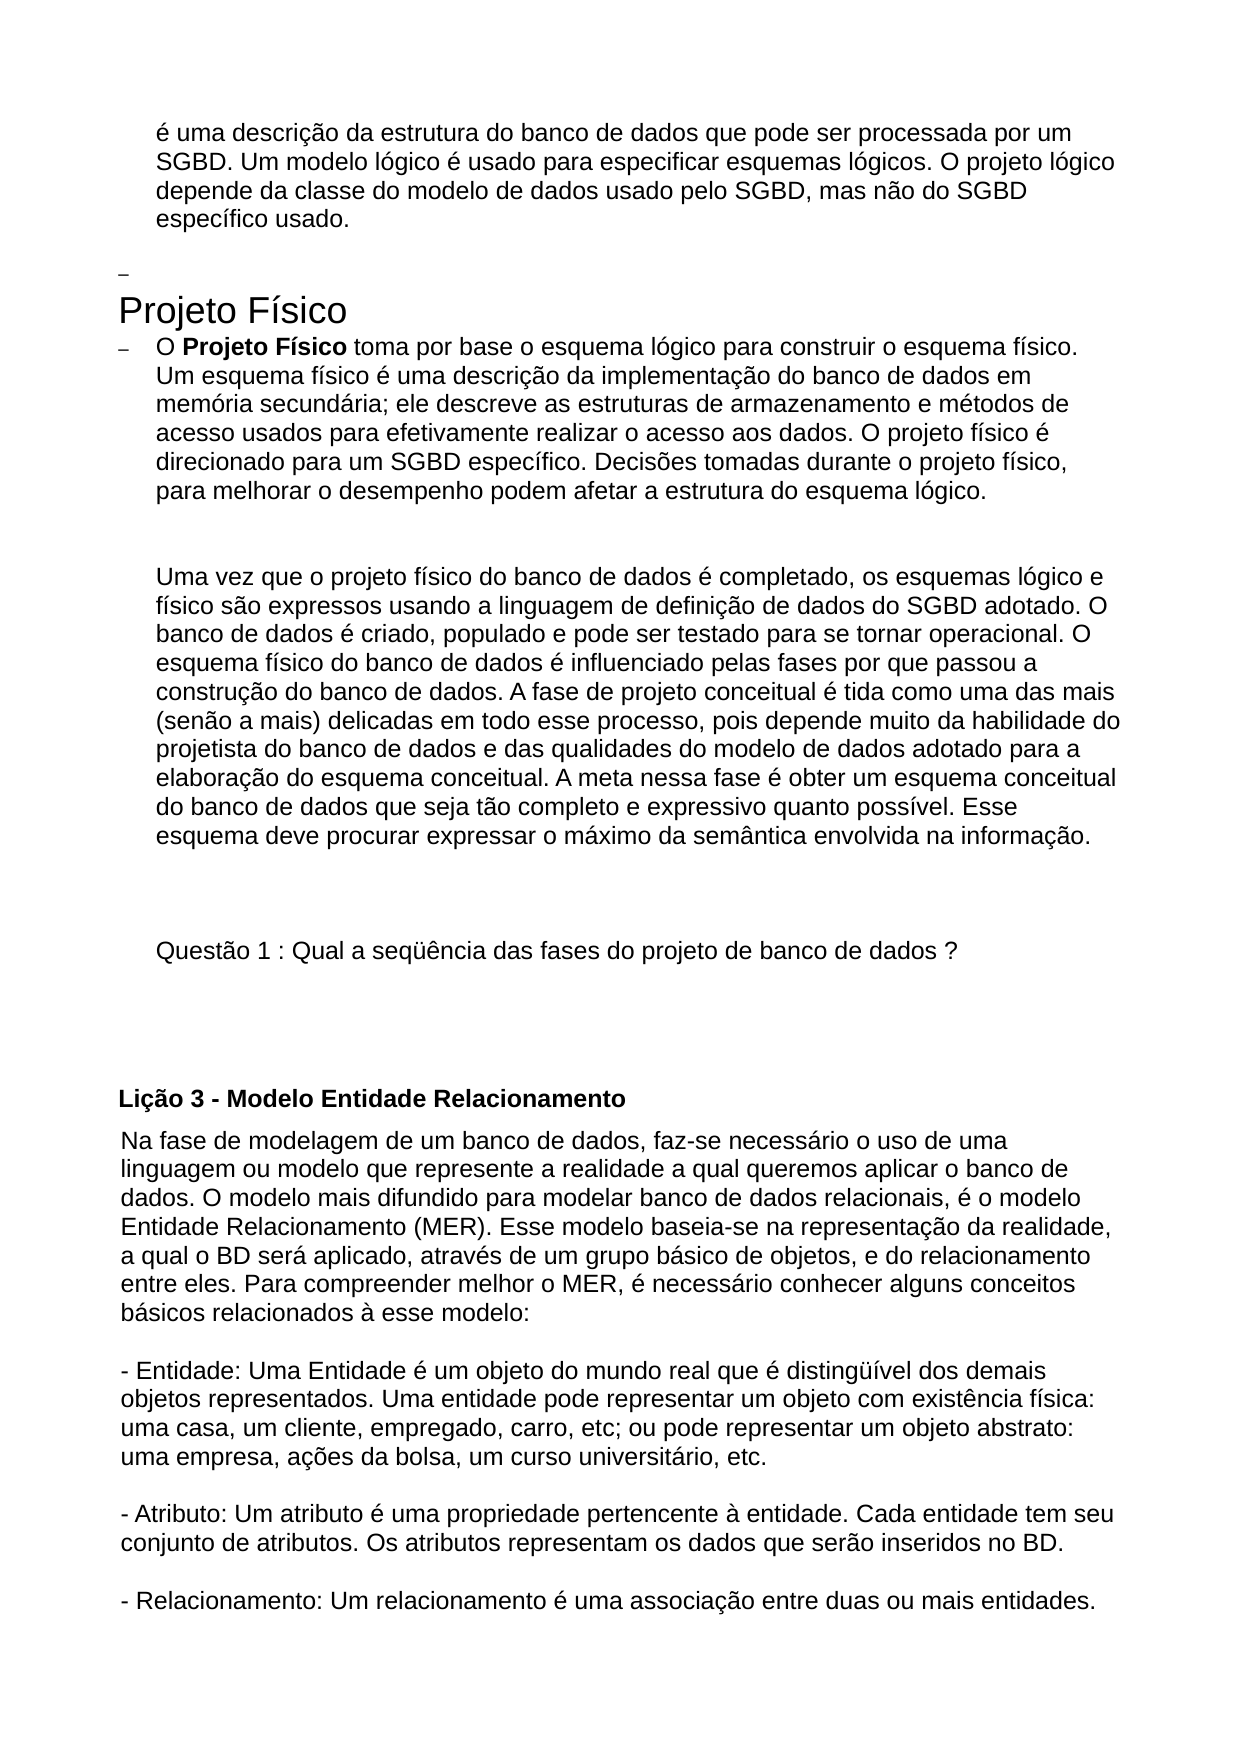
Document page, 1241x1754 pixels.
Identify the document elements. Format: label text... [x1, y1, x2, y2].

list O Projeto Físico toma por base o esquema lógico para construir o esquema físico. Um esquema físico é uma descrição da implementação do banco de dados em memória secundária; ele descreve as estruturas de armazenamento e métodos de acesso usados para efetivamente realizar o acesso aos dados. O projeto físico é direcionado para um SGBD específico. Decisões tomadas durante o projeto físico, para melhorar o desempenho podem afetar a estrutura do esquema lógico. Uma vez que o projeto físico do banco de dados é completado, os esquemas lógico e físico são expressos usando a linguagem de definição de dados do SGBD adotado. O banco de dados é criado, populado e pode ser testado para se tornar operacional. O esquema físico do banco de dados é influenciado pelas fases por que passou a construção do banco de dados. A fase de projeto conceitual é tida como uma das mais (senão a mais) delicadas em todo esse processo, pois depende muito da habilidade do projetista do banco de dados e das qualidades do modelo de dados adotado para a elaboração do esquema conceitual. A meta nessa fase é obter um esquema conceitual do banco de dados que seja tão completo e expressivo quanto possível. Esse esquema deve procurar expressar o máximo da semântica envolvida na informação. Questão 1 : Qual a seqüência das fases do projeto de banco de dados ? [118, 332, 1122, 964]
list é uma descrição da estrutura do banco de dados que pode ser processada por um SGBD. Um modelo lógico é usado para especificar esquemas lógicos. O projeto lógico depende da classe do modelo de dados usado pelo SGBD, mas não do SGBD específico usado. [118, 118, 1122, 233]
table_header Na fase de modelagem de um banco de dados, faz-se necessário o uso de uma linguagem ou modelo que represente a realidade a qual queremos aplicar o banco de dados. O modelo mais difundido para modelar banco de dados relacionais, é o modelo Entidade Relacionamento (MER). Esse modelo baseia-se na representação da realidade, a qual o BD será aplicado, através de um grupo básico de objetos, e do relacionamento entre eles. Para compreender melhor o MER, é necessário conhecer alguns conceitos básicos relacionados à esse modelo: - Entidade: Uma Entidade é um objeto do mundo real que é distingüível dos demais objetos representados. Uma entidade pode representar um objeto com existência física: uma casa, um cliente, empregado, carro, etc; ou pode representar um objeto abstrato: uma empresa, ações da bolsa, um curso universitário, etc. - Atributo: Um atributo é uma propriedade pertencente à entidade. Cada entidade tem seu conjunto de atributos. Os atributos representam os dados que serão inseridos no BD. - Relacionamento: Um relacionamento é uma associação entre duas ou mais entidades. [120, 1126, 1122, 1614]
subtitle Lição 3 - Modelo Entidade Relacionamento [118, 1084, 1122, 1113]
text Projeto Físico [118, 289, 1122, 332]
